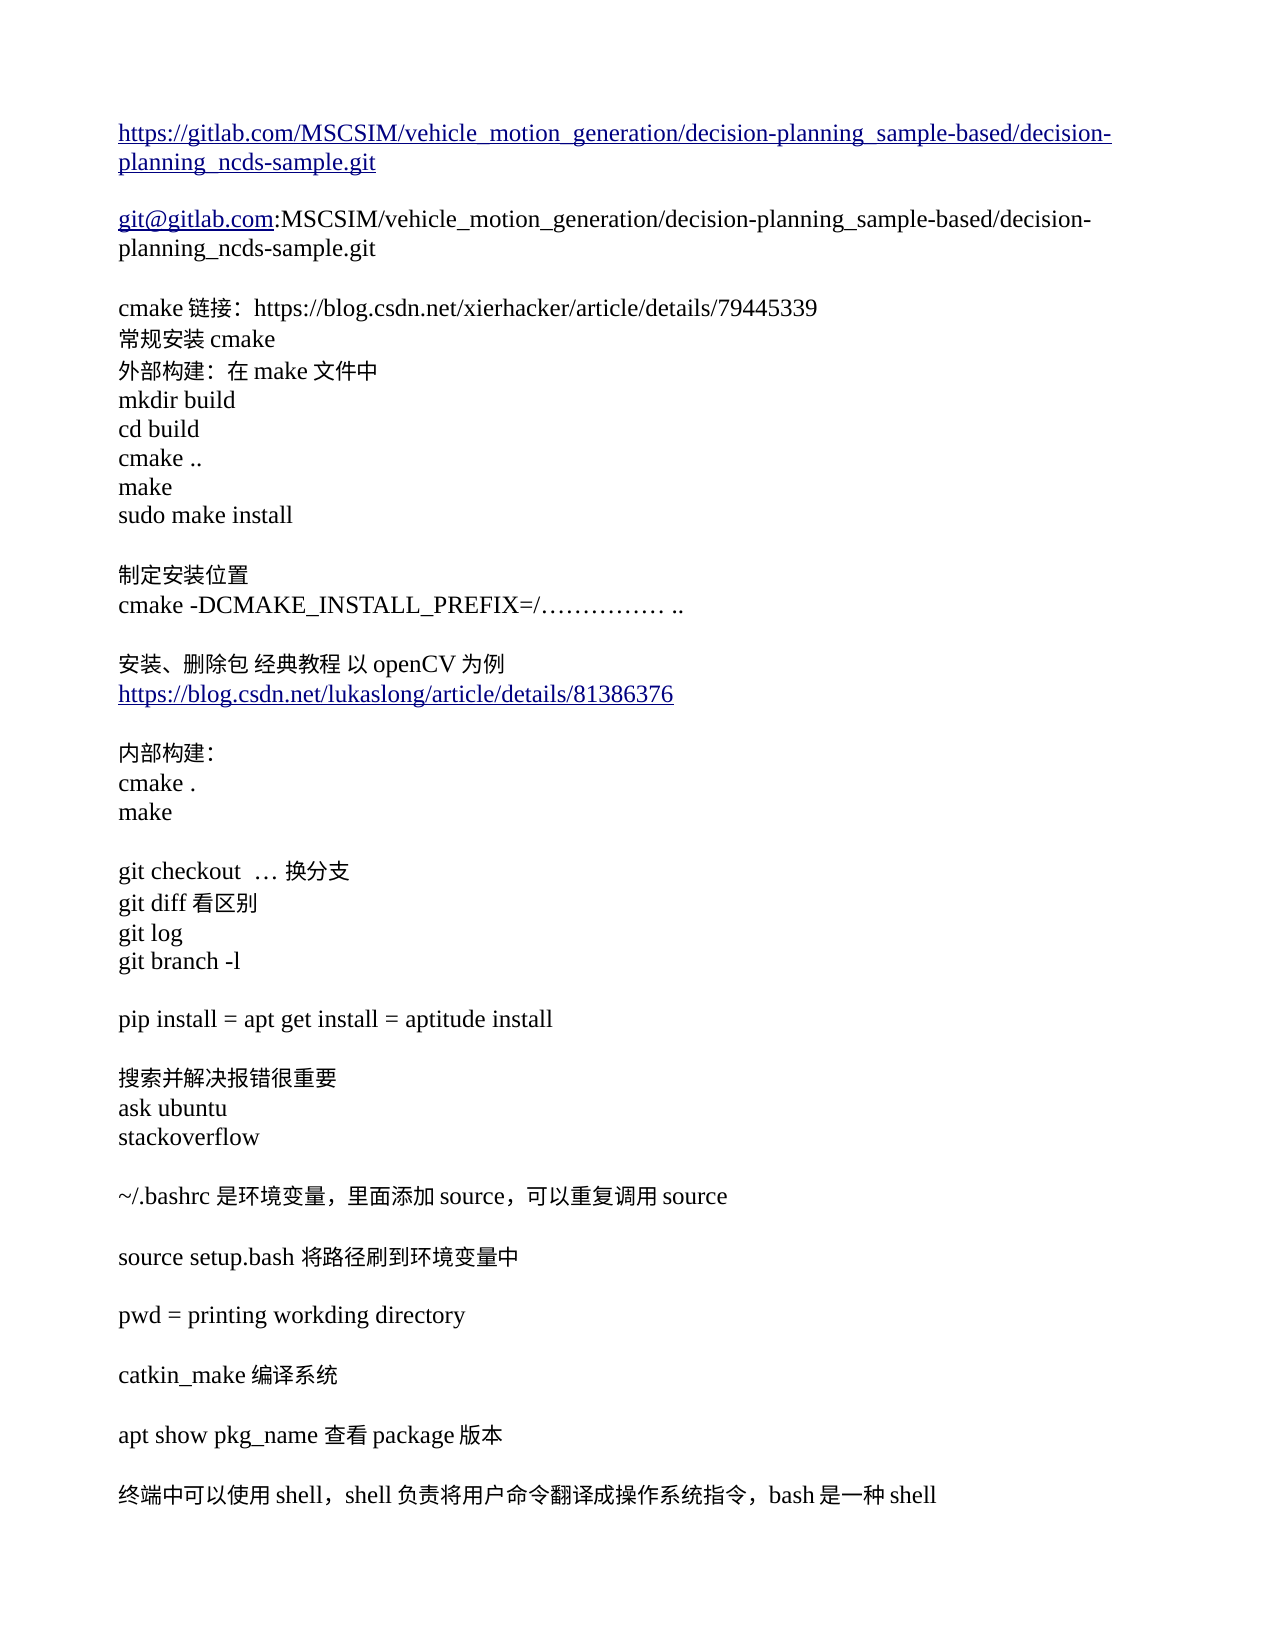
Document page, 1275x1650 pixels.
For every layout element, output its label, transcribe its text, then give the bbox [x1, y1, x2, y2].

text 搜索并解决报错很重要 [118, 1061, 1157, 1093]
text git diff 看区别 [118, 886, 1157, 918]
text git@gitlab.com:MSCSIM/vehicle_motion_generation/decision-planning_sample-based/decision-planning_ncds-sample.git [118, 204, 1157, 262]
text make [118, 472, 1157, 501]
text git log [118, 918, 1157, 946]
text 安装、删除包 经典教程 以openCV为例 [118, 647, 1157, 679]
text https://blog.csdn.net/lukaslong/article/details/81386376 [118, 679, 1157, 708]
text 终端中可以使用shell，shell负责将用户命令翻译成操作系统指令，bash是一种shell [118, 1478, 1157, 1510]
text cmake链接：https://blog.csdn.net/xierhacker/article/details/79445339 [118, 291, 1157, 322]
text cd build [118, 414, 1157, 443]
text sudo make install [118, 501, 1157, 529]
text ~/.bashrc 是环境变量，里面添加source，可以重复调用source [118, 1179, 1157, 1211]
text catkin_make编译系统 [118, 1358, 1157, 1389]
text git branch -l [118, 946, 1157, 975]
text 内部构建： [118, 736, 1157, 768]
text stackoverflow [118, 1122, 1157, 1151]
text cmake . [118, 768, 1157, 797]
text 外部构建：在make文件中 [118, 354, 1157, 386]
text ask ubuntu [118, 1093, 1157, 1122]
text cmake .. [118, 443, 1157, 472]
text git checkout … 换分支 [118, 854, 1157, 886]
text apt show pkg_name 查看package版本 [118, 1418, 1157, 1450]
text 常规安装cmake [118, 322, 1157, 354]
text pip install = apt get install = aptitude install [118, 1004, 1157, 1033]
text cmake -DCMAKE_INSTALL_PREFIX=/…………… .. [118, 590, 1157, 618]
text mkdir build [118, 386, 1157, 414]
text 制定安装位置 [118, 558, 1157, 590]
text https://gitlab.com/MSCSIM/vehicle_motion_generation/decision-planning_sample-based/decision-planning_ncds-sample.git [118, 118, 1157, 176]
text source setup.bash 将路径刷到环境变量中 [118, 1240, 1157, 1271]
text make [118, 797, 1157, 826]
text pwd = printing workding directory [118, 1300, 1157, 1329]
